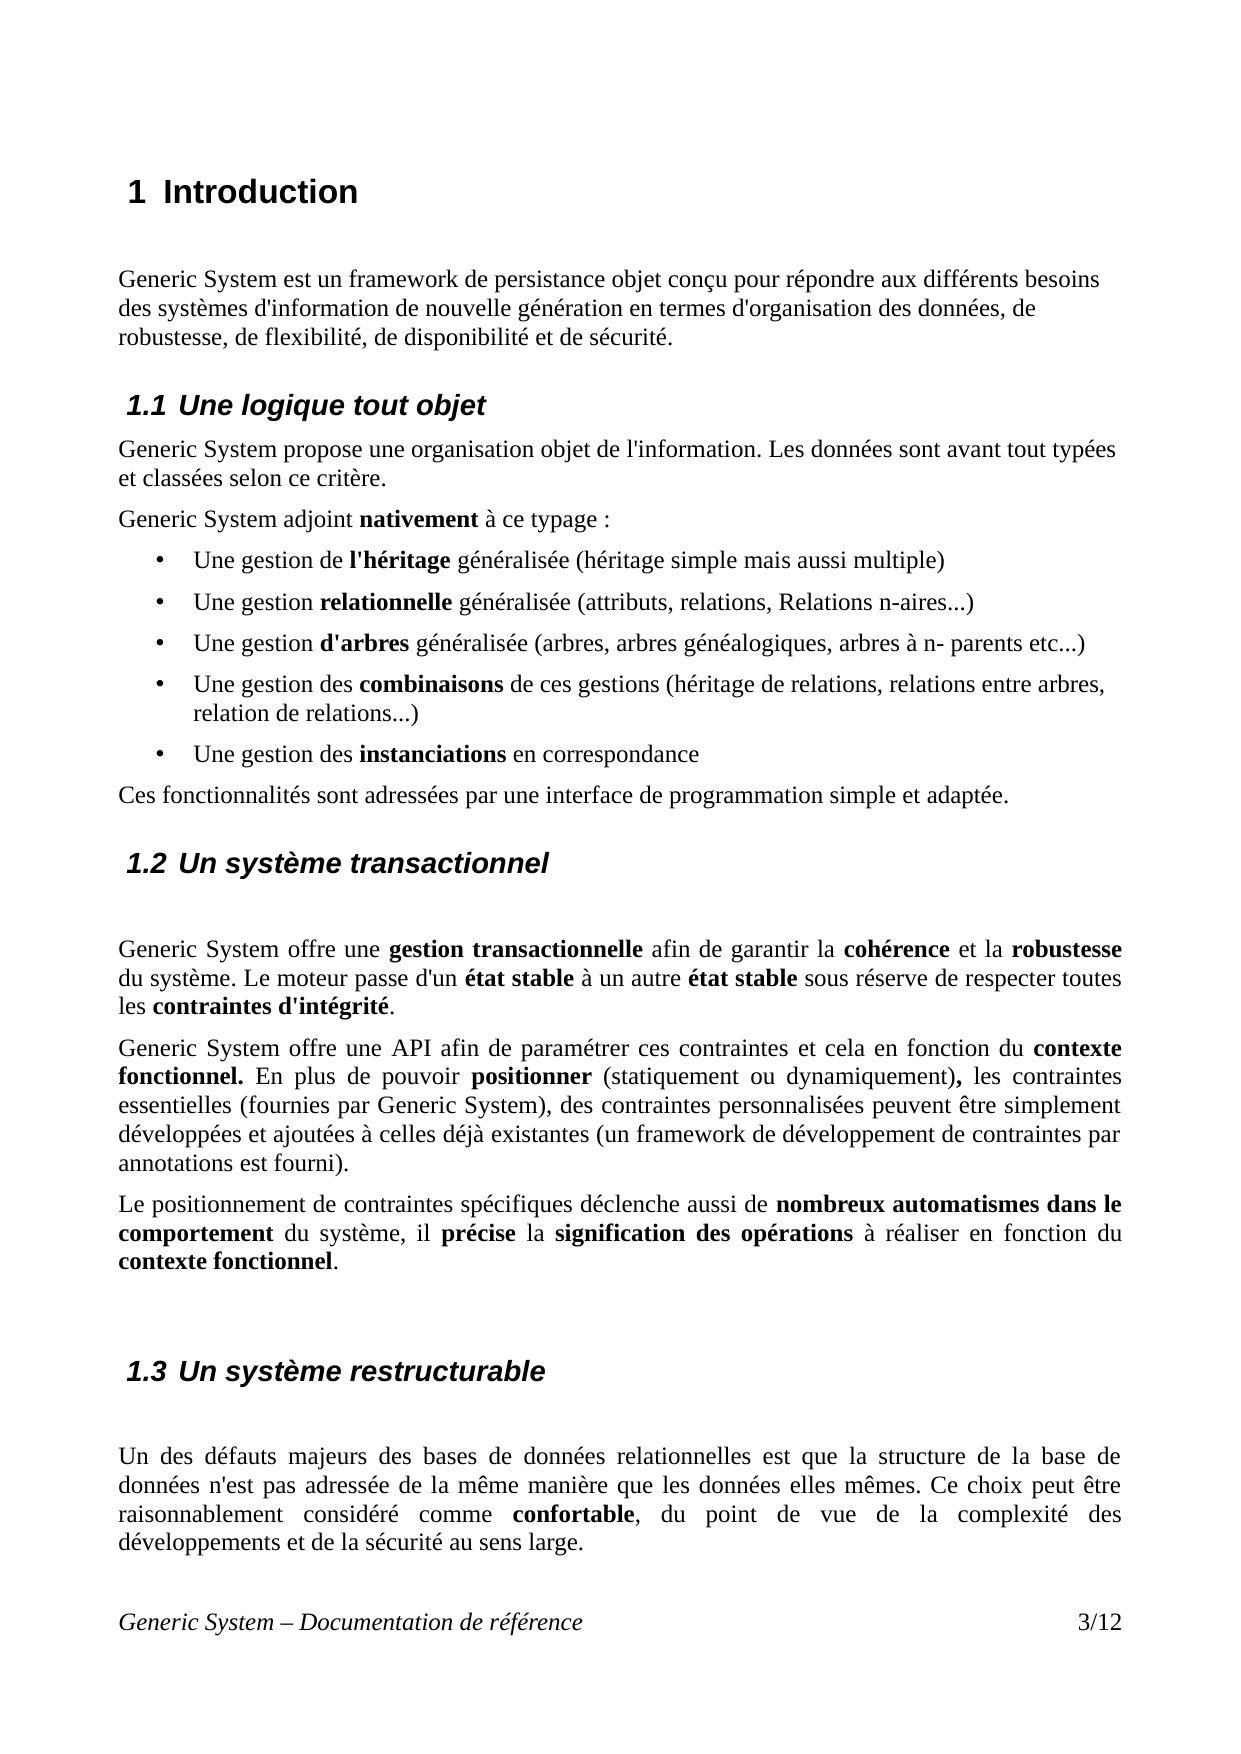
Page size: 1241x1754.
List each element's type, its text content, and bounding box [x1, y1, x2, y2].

subtitle Introduction [118, 172, 1122, 211]
list Une gestion relationnelle généralisée (attributs, relations, Relations n-aires...) [156, 587, 1122, 615]
subtitle Un système restructurable [118, 1354, 1122, 1387]
text Generic System adjoint nativement à ce typage : [118, 504, 1122, 533]
subtitle Un système transactionnel [118, 847, 1122, 880]
text Generic System est un framework de persistance objet conçu pour répondre aux différents besoins des systèmes d'information de nouvelle génération en termes d'organisation des données, de robustesse, de flexibilité, de disponibilité et de sécurité. [118, 264, 1122, 351]
list Une gestion d'arbres généralisée (arbres, arbres généalogiques, arbres à n- parents etc...) [156, 628, 1122, 657]
text Un des défauts majeurs des bases de données relationnelles est que la structure de la base de données n'est pas adressée de la même manière que les données elles mêmes. Ce choix peut être raisonnablement considéré comme confortable, du point de vue de la complexité des développements et de la sécurité au sens large. [118, 1441, 1122, 1556]
text Generic System offre une API afin de paramétrer ces contraintes et cela en fonction du contexte fonctionnel. En plus de pouvoir positionner (statiquement ou dynamiquement), les contraintes essentielles (fournies par Generic System), des contraintes personnalisées peuvent être simplement développées et ajoutées à celles déjà existantes (un framework de développement de contraintes par annotations est fourni). [118, 1033, 1122, 1176]
list Une gestion des instanciations en correspondance [156, 739, 1122, 768]
subtitle Une logique tout objet [118, 388, 1122, 422]
text Ces fonctionnalités sont adressées par une interface de programmation simple et adaptée. [118, 780, 1122, 809]
text Generic System offre une gestion transactionnelle afin de garantir la cohérence et la robustesse du système. Le moteur passe d'un état stable à un autre état stable sous réserve de respecter toutes les contraintes d'intégrité. [118, 934, 1122, 1020]
text Le positionnement de contraintes spécifiques déclenche aussi de nombreux automatismes dans le comportement du système, il précise la signification des opérations à réaliser en fonction du contexte fonctionnel. [118, 1189, 1122, 1275]
list Une gestion des combinaisons de ces gestions (héritage de relations, relations entre arbres, relation de relations...) [156, 669, 1122, 727]
list Une gestion de l'héritage généralisée (héritage simple mais aussi multiple) [156, 545, 1122, 574]
text Generic System propose une organisation objet de l'information. Les données sont avant tout typées et classées selon ce critère. [118, 434, 1122, 492]
